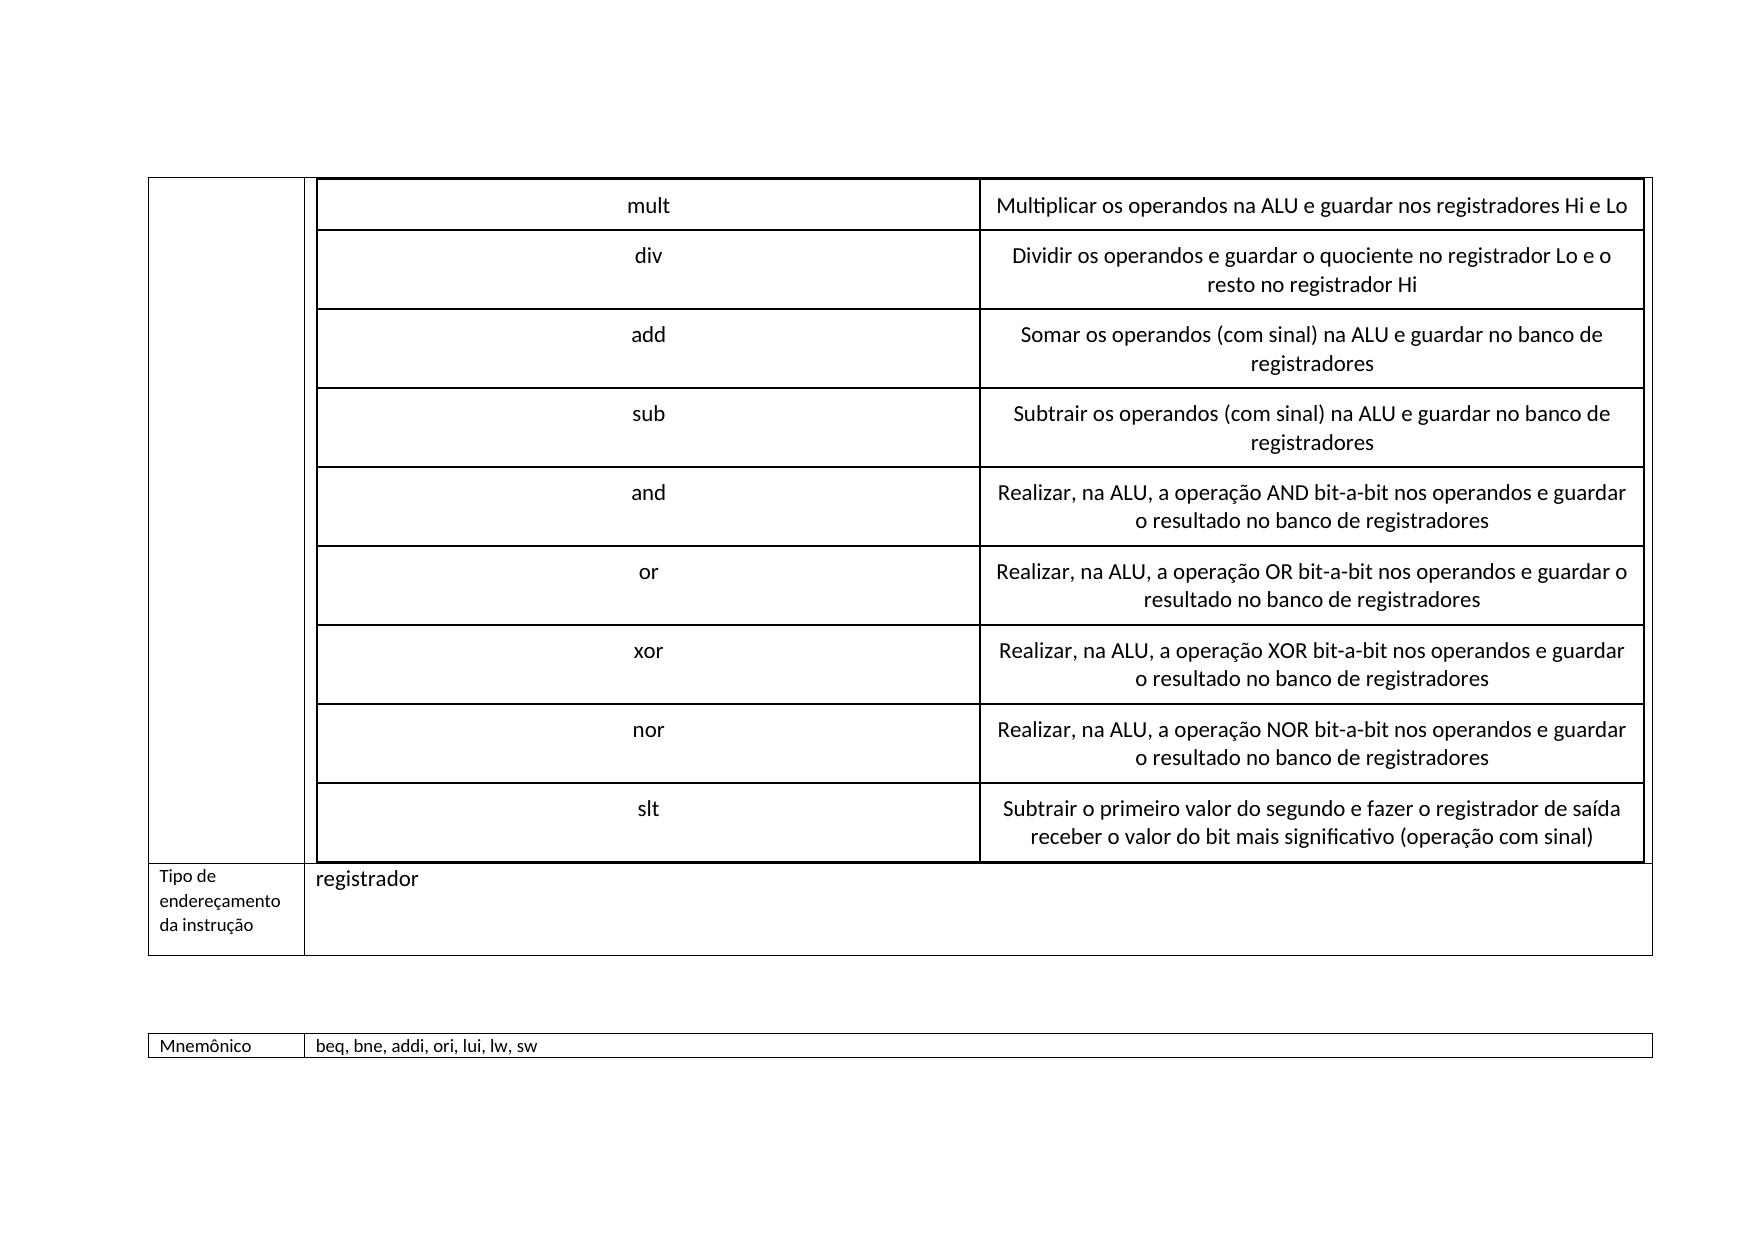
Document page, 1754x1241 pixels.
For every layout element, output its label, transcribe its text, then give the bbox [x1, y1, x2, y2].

table_header beq, bne, addi, ori, lui, lw, sw [305, 1034, 1652, 1057]
table_cell slt [318, 784, 979, 861]
table_cell Realizar, na ALU, a operação NOR bit-a-bit nos operandos e guardar o resultado no banco de registradores [981, 705, 1643, 782]
table_cell div [318, 231, 979, 308]
table_cell Realizar, na ALU, a operação OR bit-a-bit nos operandos e guardar o resultado no banco de registradores [981, 547, 1643, 624]
table_cell Realizar, na ALU, a operação AND bit-a-bit nos operandos e guardar o resultado no banco de registradores [981, 468, 1643, 545]
table_cell mult [318, 180, 979, 229]
table_cell [305, 178, 316, 863]
table_cell registrador [305, 864, 1652, 955]
table_cell Subtrair o primeiro valor do segundo e fazer o registrador de saída receber o valor do bit mais significativo (operação com sinal) [981, 784, 1643, 861]
table_cell add [318, 310, 979, 387]
table_cell or [318, 547, 979, 624]
table_cell xor [318, 626, 979, 703]
table_cell Realizar, na ALU, a operação XOR bit-a-bit nos operandos e guardar o resultado no banco de registradores [981, 626, 1643, 703]
table_cell Subtrair os operandos (com sinal) na ALU e guardar no banco de registradores [981, 389, 1643, 466]
table_cell nor [318, 705, 979, 782]
table_cell Somar os operandos (com sinal) na ALU e guardar no banco de registradores [981, 310, 1643, 387]
table_cell and [318, 468, 979, 545]
table_cell sub [318, 389, 979, 466]
table_cell [1645, 178, 1652, 863]
table_cell [149, 178, 304, 863]
table_header Mnemônico [149, 1034, 304, 1057]
table_cell Tipo de endereçamento da instrução [149, 864, 304, 955]
table_cell Multiplicar os operandos na ALU e guardar nos registradores Hi e Lo [981, 180, 1643, 229]
table_cell Dividir os operandos e guardar o quociente no registrador Lo e o resto no registrador Hi [981, 231, 1643, 308]
